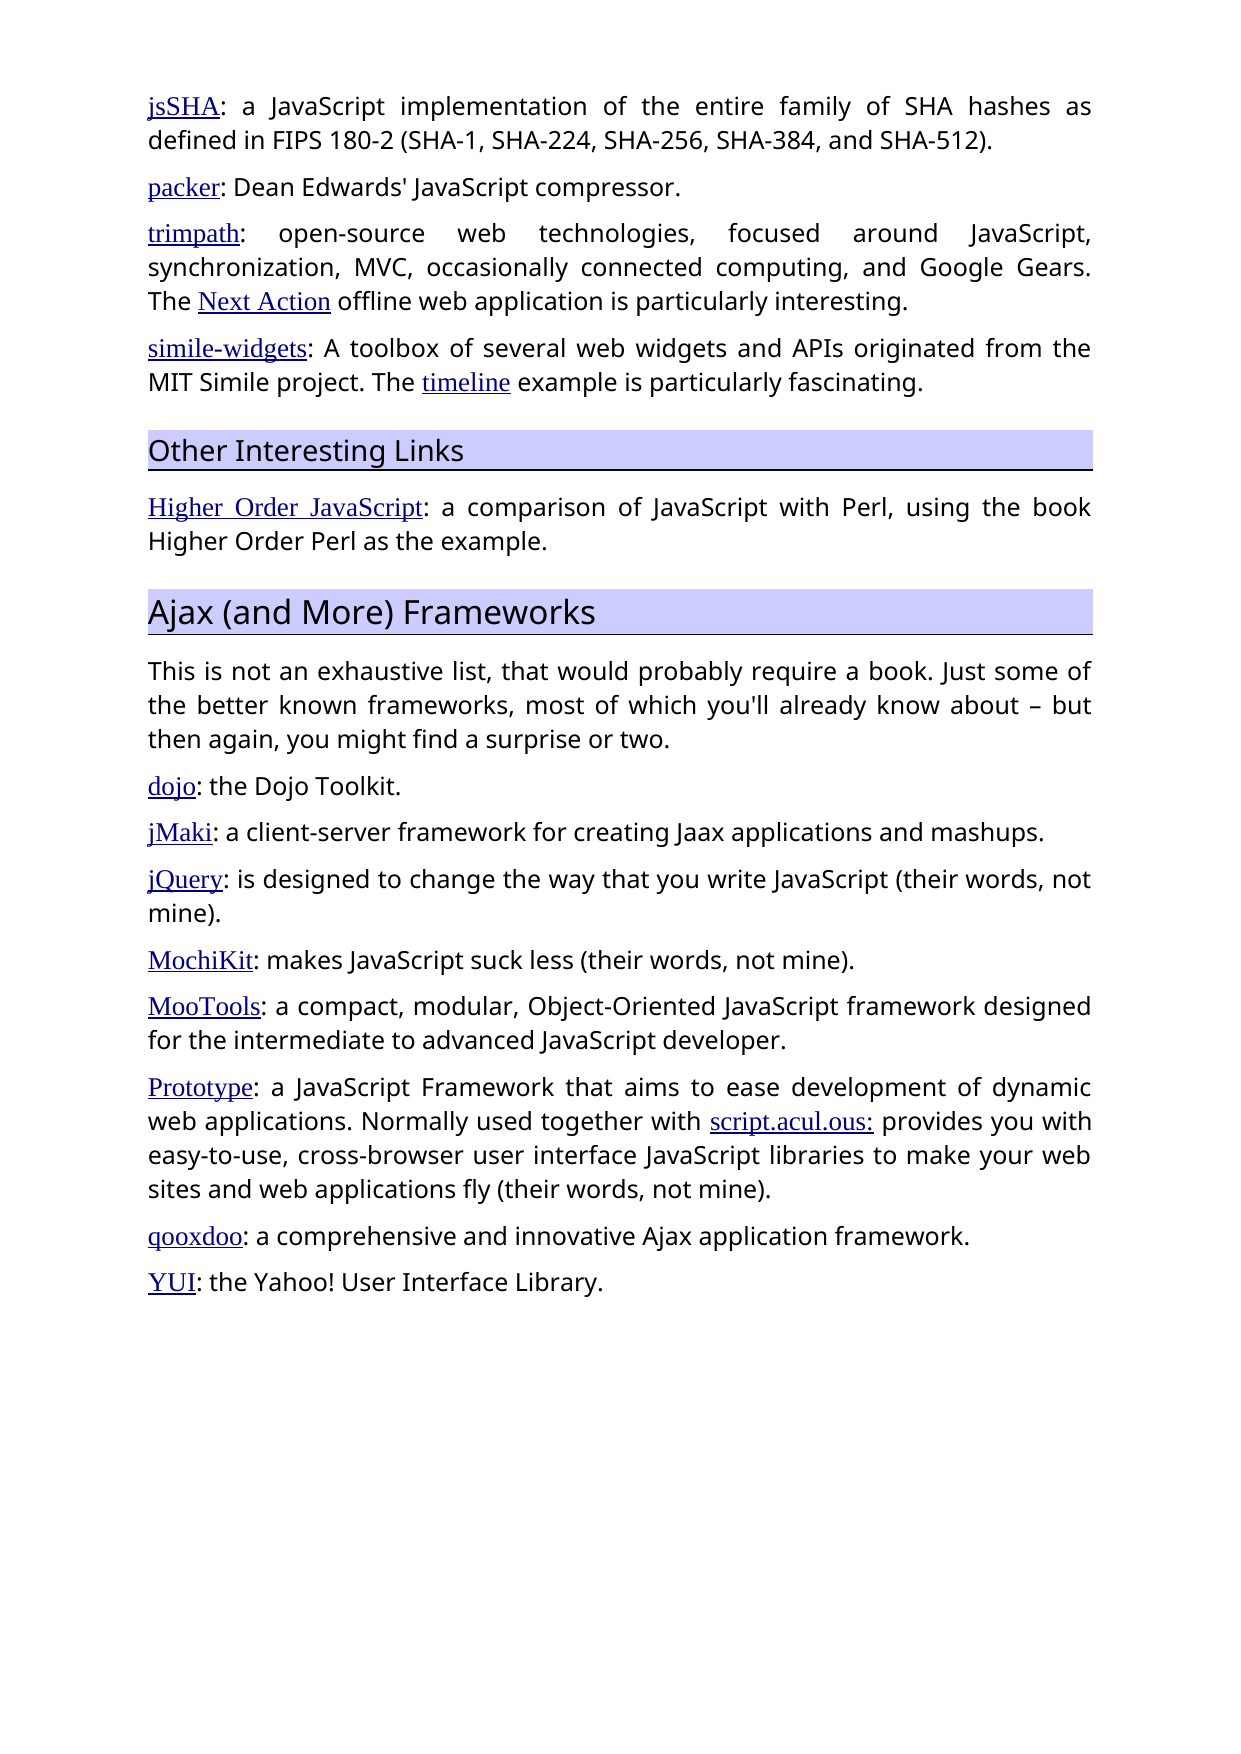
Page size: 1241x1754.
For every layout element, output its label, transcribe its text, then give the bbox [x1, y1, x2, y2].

text MooTools: a compact, modular, Object-Oriented JavaScript framework designed for the intermediate to advanced JavaScript developer. [148, 989, 1093, 1057]
text simile-widgets: A toolbox of several web widgets and APIs originated from the MIT Simile project. The timeline example is particularly fascinating. [148, 330, 1093, 398]
text MochiKit: makes JavaScript suck less (their words, not mine). [148, 942, 1093, 976]
text dojo: the Dojo Toolkit. [148, 768, 1093, 803]
text jMaki: a client-server framework for creating Jaax applications and mashups. [148, 815, 1093, 849]
text YUI: the Yahoo! User Interface Library. [148, 1265, 1093, 1299]
text Prototype: a JavaScript Framework that aims to ease development of dynamic web applications. Normally used together with script.acul.ous: provides you with easy-to-use, cross-browser user interface JavaScript libraries to make your web sites and web applications fly (their words, not mine). [148, 1069, 1093, 1206]
text Higher Order JavaScript: a comparison of JavaScript with Perl, using the book Higher Order Perl as the example. [148, 489, 1093, 557]
subtitle Ajax (and More) Frameworks [148, 589, 1093, 634]
text jQuery: is designed to change the way that you write JavaScript (their words, not mine). [148, 862, 1093, 930]
text jsSHA: a JavaScript implementation of the entire family of SHA hashes as defined in FIPS 180-2 (SHA-1, SHA-224, SHA-256, SHA-384, and SHA-512). [148, 88, 1093, 157]
text trimpath: open-source web technologies, focused around JavaScript, synchronization, MVC, occasionally connected computing, and Google Gears. The Next Action offline web application is particularly interesting. [148, 216, 1093, 318]
text This is not an exhaustive list, that would probably require a book. Just some of the better known frameworks, most of which you'll already know about – but then again, you might find a surprise or two. [148, 654, 1093, 756]
subtitle Other Interesting Links [148, 430, 1093, 469]
text packer: Dean Edwards' JavaScript compressor. [148, 169, 1093, 203]
text qooxdoo: a comprehensive and innovative Ajax application framework. [148, 1218, 1093, 1252]
